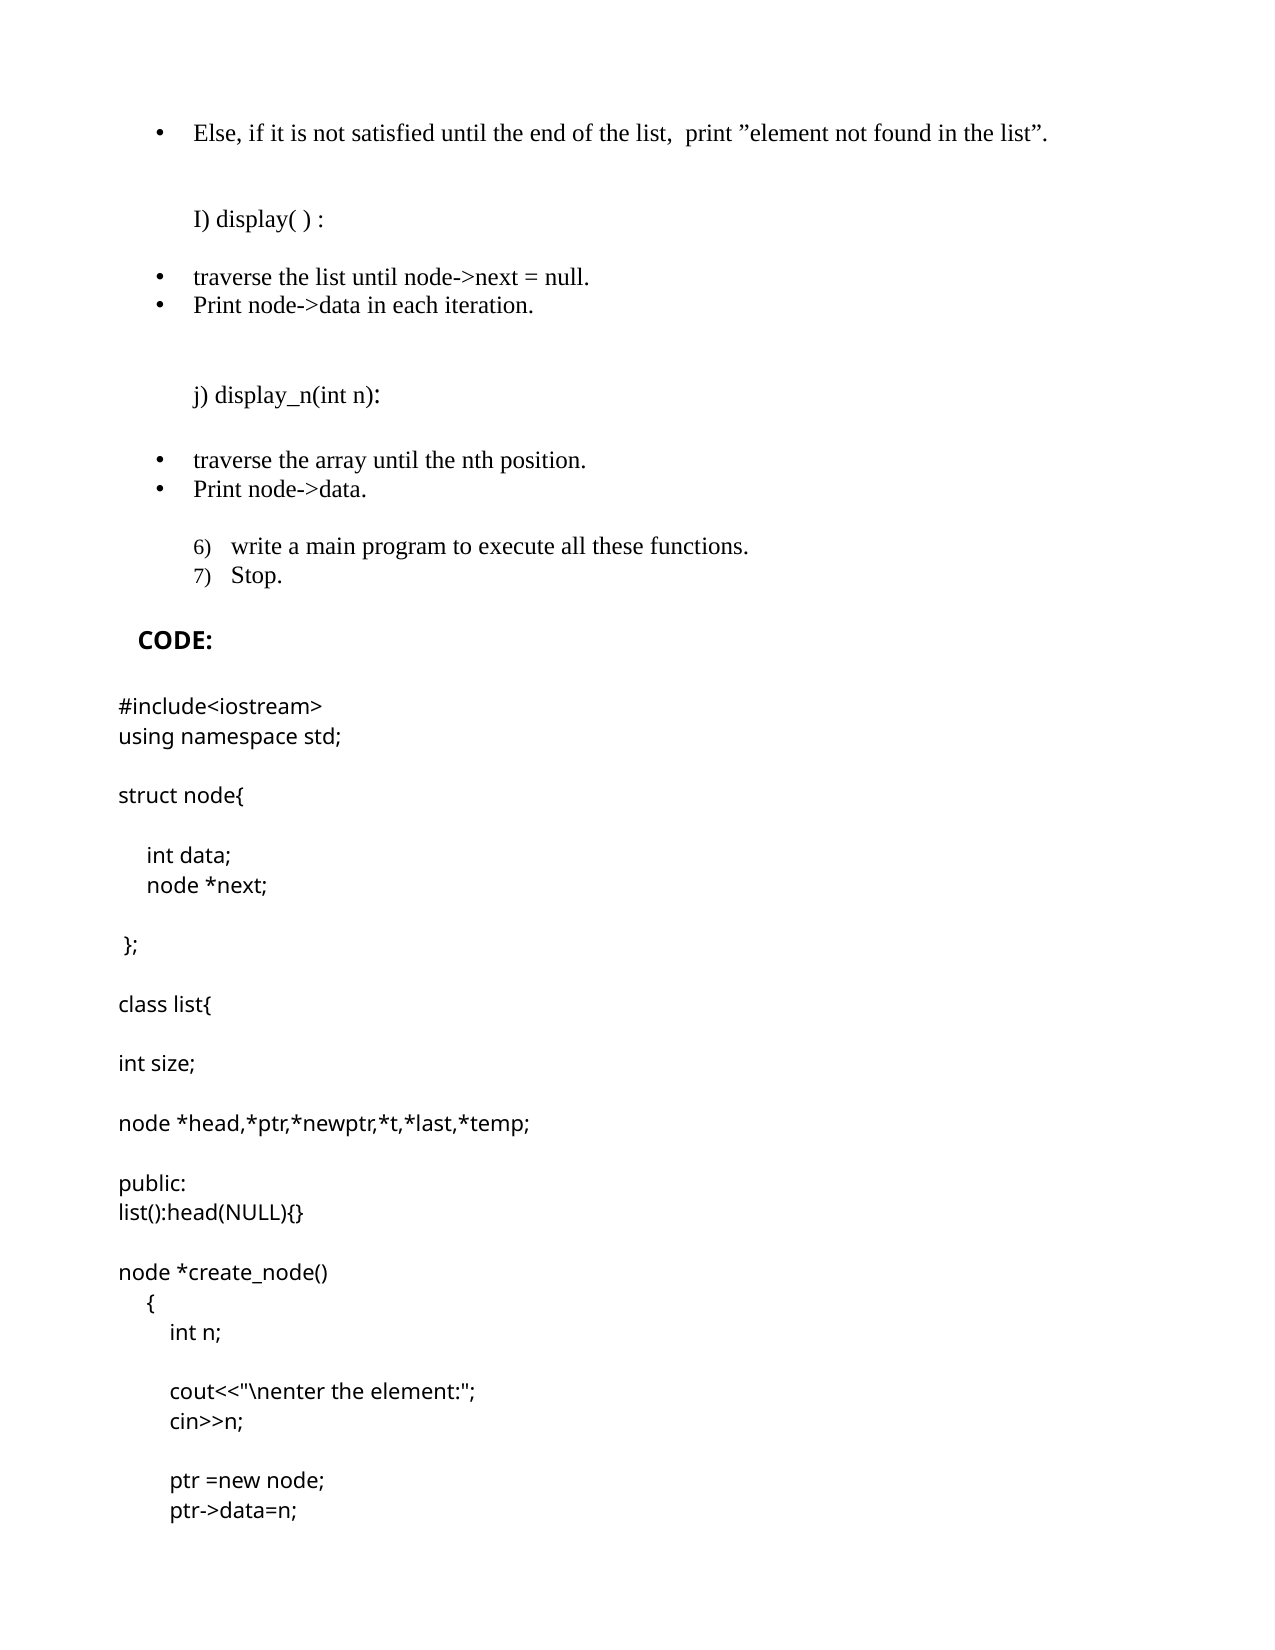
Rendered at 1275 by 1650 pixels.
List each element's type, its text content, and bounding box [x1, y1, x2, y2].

list j) display_n(int n): [156, 377, 1157, 411]
list Print node->data. [156, 474, 1157, 502]
text int n; [118, 1317, 1157, 1346]
text cout<<"\nenter the element:"; [118, 1376, 1157, 1406]
text public: [118, 1168, 1157, 1197]
text list():head(NULL){} [118, 1197, 1157, 1227]
text using namespace std; [118, 721, 1157, 751]
text struct node{ [118, 780, 1157, 810]
text { [118, 1287, 1157, 1317]
text int data; [118, 840, 1157, 870]
text }; [118, 929, 1157, 959]
list traverse the list until node->next = null. [156, 262, 1157, 291]
text cin>>n; [118, 1406, 1157, 1436]
text ptr =new node; [118, 1466, 1157, 1495]
text class list{ [118, 989, 1157, 1019]
list Else, if it is not satisfied until the end of the list, print ”element not found in the list”. [156, 118, 1157, 147]
text ptr->data=n; [118, 1495, 1157, 1525]
text node *create_node() [118, 1257, 1157, 1287]
list Print node->data in each iteration. [156, 291, 1157, 319]
list Stop. [193, 560, 1157, 589]
list write a main program to execute all these functions. [193, 531, 1157, 560]
text int size; [118, 1048, 1157, 1078]
text #include<iostream> [118, 691, 1157, 721]
list traverse the array until the nth position. [156, 445, 1157, 474]
text CODE: [118, 623, 1157, 657]
list I) display( ) : [156, 204, 1157, 233]
text node *next; [118, 870, 1157, 899]
text node *head,*ptr,*newptr,*t,*last,*temp; [118, 1108, 1157, 1138]
